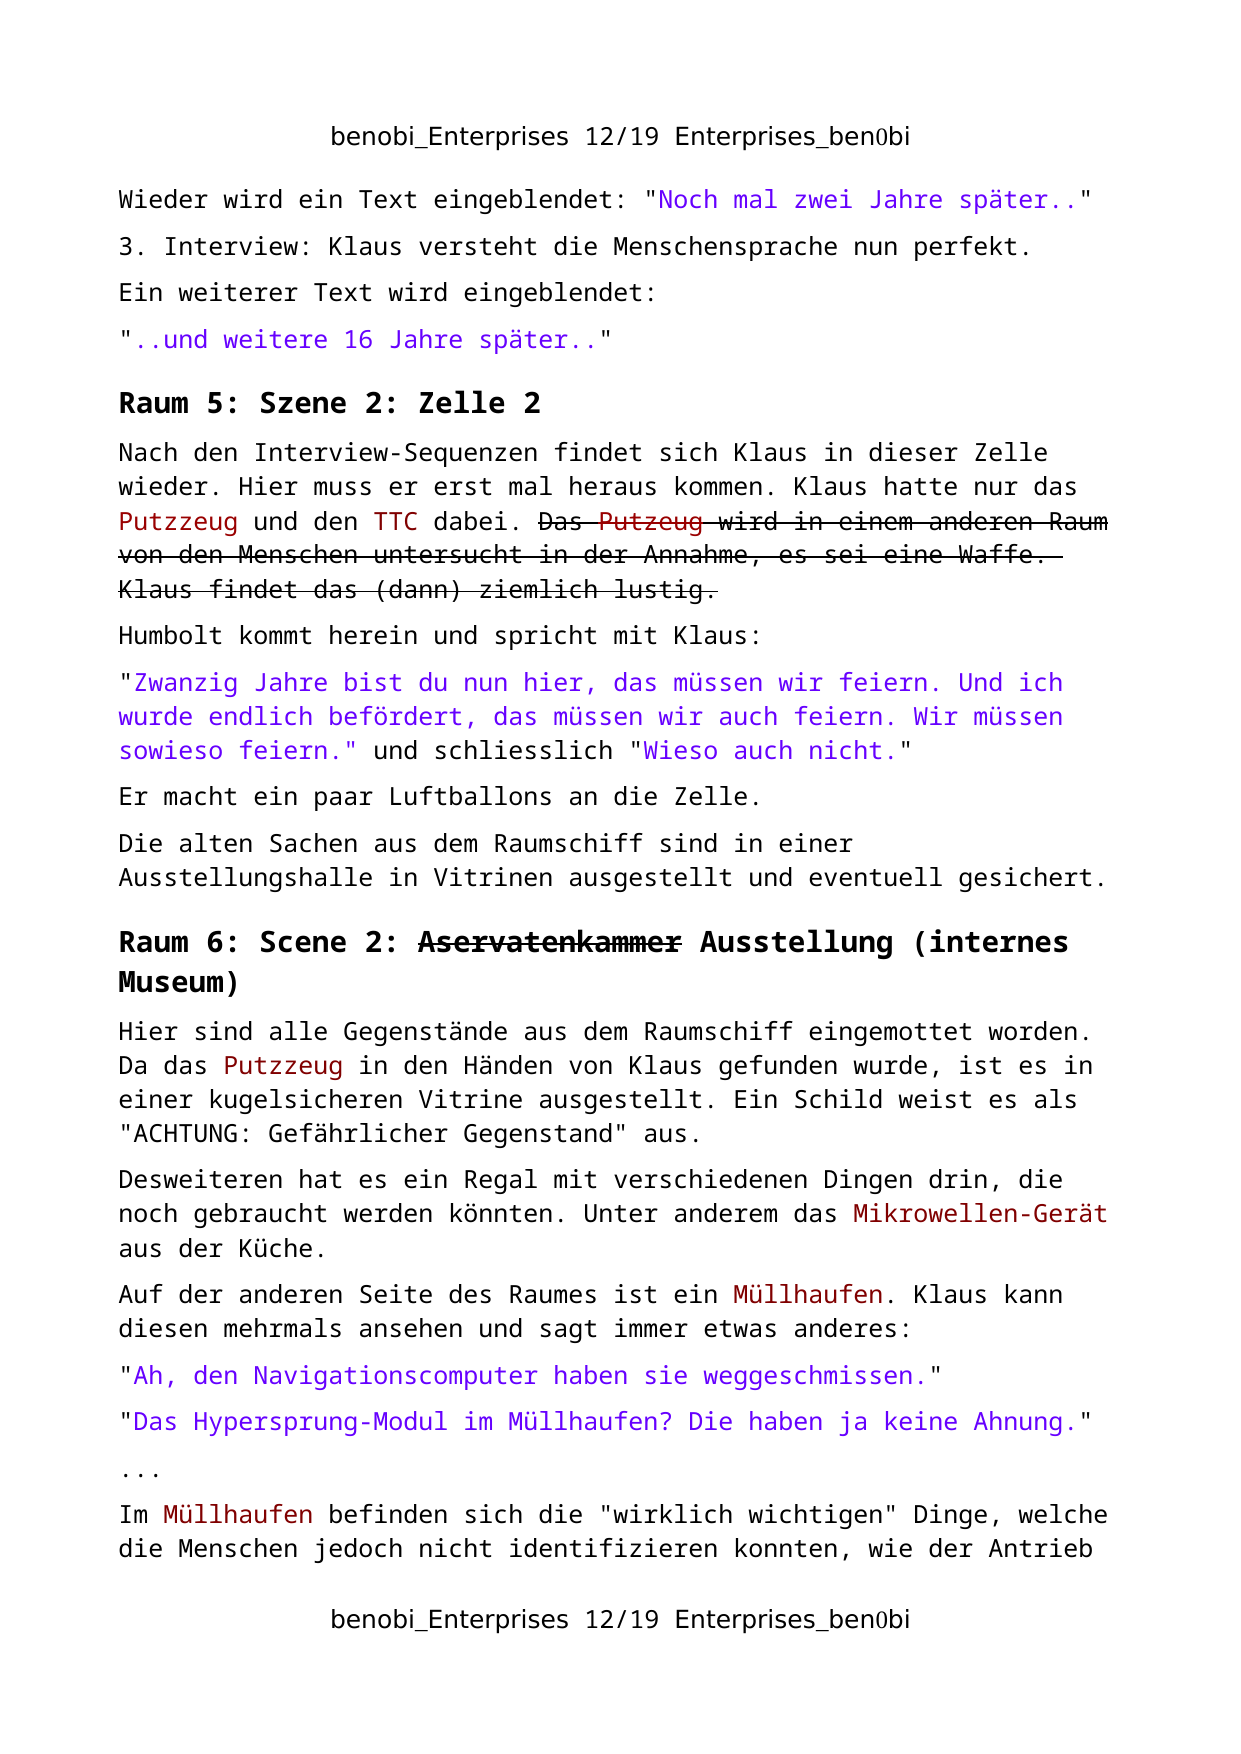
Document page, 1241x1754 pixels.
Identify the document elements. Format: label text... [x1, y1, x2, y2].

text Hier sind alle Gegenstände aus dem Raumschiff eingemottet worden. Da das Putzzeug in den Händen von Klaus gefunden wurde, ist es in einer kugelsicheren Vitrine ausgestellt. Ein Schild weist es als "ACHTUNG: Gefährlicher Gegenstand" aus. [118, 1013, 1122, 1149]
text "..und weitere 16 Jahre später.." [118, 321, 1122, 355]
text Wieder wird ein Text eingeblendet: "Noch mal zwei Jahre später.." [118, 182, 1122, 216]
subtitle Raum 5: Szene 2: Zelle 2 [118, 382, 1122, 422]
text Er macht ein paar Luftballons an die Zelle. [118, 779, 1122, 813]
text Auf der anderen Seite des Raumes ist ein Müllhaufen. Klaus kann diesen mehrmals ansehen und sagt immer etwas anderes: [118, 1277, 1122, 1345]
text ... [118, 1451, 1122, 1484]
text Nach den Interview-Sequenzen findet sich Klaus in dieser Zelle wieder. Hier muss er erst mal heraus kommen. Klaus hatte nur das Putzzeug und den TTC dabei. Das Putzeug wird in einem anderen Raum von den Menschen untersucht in der Annahme, es sei eine Waffe. Klaus findet das (dann) ziemlich lustig. [118, 435, 1122, 605]
text "Ah, den Navigationscomputer haben sie weggeschmissen." [118, 1357, 1122, 1391]
text Die alten Sachen aus dem Raumschiff sind in einer Ausstellungshalle in Vitrinen ausgestellt und eventuell gesichert. [118, 826, 1122, 894]
subtitle Raum 6: Scene 2: Aservatenkammer Ausstellung (internes Museum) [118, 921, 1122, 1001]
text Humbolt kommt herein und spricht mit Klaus: [118, 618, 1122, 652]
text "Zwanzig Jahre bist du nun hier, das müssen wir feiern. Und ich wurde endlich befördert, das müssen wir auch feiern. Wir müssen sowieso feiern." und schliesslich "Wieso auch nicht." [118, 664, 1122, 767]
text Desweiteren hat es ein Regal mit verschiedenen Dingen drin, die noch gebraucht werden könnten. Unter anderem das Mikrowellen-Gerät aus der Küche. [118, 1162, 1122, 1264]
text Ein weiterer Text wird eingeblendet: [118, 275, 1122, 309]
text "Das Hypersprung-Modul im Müllhaufen? Die haben ja keine Ahnung." [118, 1404, 1122, 1438]
text Im Müllhaufen befinden sich die "wirklich wichtigen" Dinge, welche die Menschen jedoch nicht identifizieren konnten, wie der Antrieb [118, 1497, 1122, 1565]
text 3. Interview: Klaus versteht die Menschensprache nun perfekt. [118, 228, 1122, 262]
